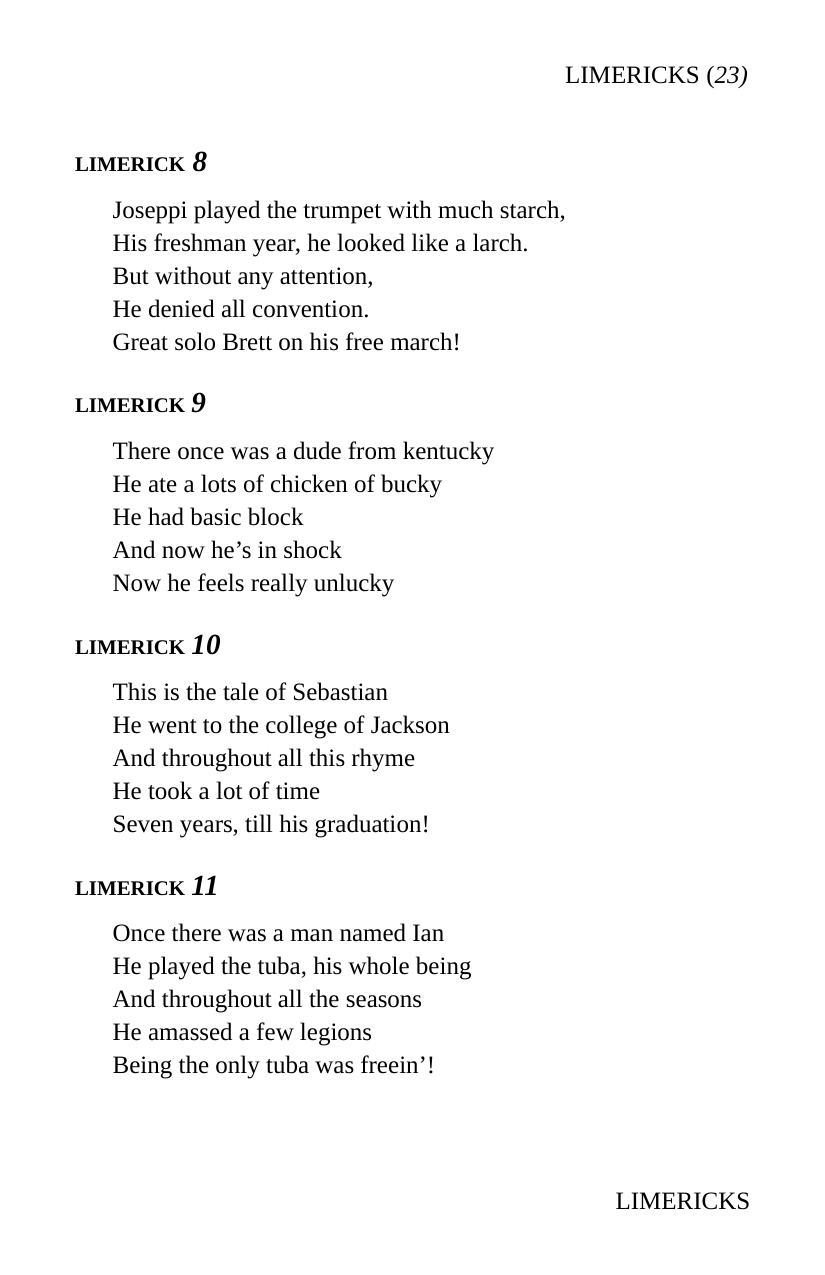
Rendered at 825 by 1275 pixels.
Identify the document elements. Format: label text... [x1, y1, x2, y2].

text This is the tale of Sebastian [75, 677, 750, 706]
subtitle LIMERICK 10 [75, 627, 750, 660]
text And throughout all this rhyme [75, 743, 750, 772]
text His freshman year, he looked like a larch. [75, 228, 750, 257]
text He went to the college of Jackson [75, 710, 750, 739]
text Once there was a man named Ian [75, 918, 750, 947]
text Great solo Brett on his free march! [75, 327, 750, 356]
text He had basic block [75, 502, 750, 531]
subtitle LIMERICK 9 [75, 386, 750, 419]
text Seven years, till his graduation! [75, 809, 750, 838]
text He denied all convention. [75, 294, 750, 323]
subtitle LIMERICK 11 [75, 868, 750, 901]
subtitle LIMERICK 8 [75, 144, 750, 178]
text He amassed a few legions [75, 1017, 750, 1046]
text He played the tuba, his whole being [75, 951, 750, 980]
text Being the only tuba was freein’! [75, 1051, 750, 1079]
text And now he’s in shock [75, 535, 750, 564]
text Joseppi played the trumpet with much starch, [75, 195, 750, 224]
text And throughout all the seasons [75, 984, 750, 1013]
text But without any attention, [75, 261, 750, 290]
text Now he feels really unlucky [75, 568, 750, 597]
text He took a lot of time [75, 776, 750, 805]
text There once was a dude from kentucky [75, 436, 750, 465]
text He ate a lots of chicken of bucky [75, 469, 750, 498]
